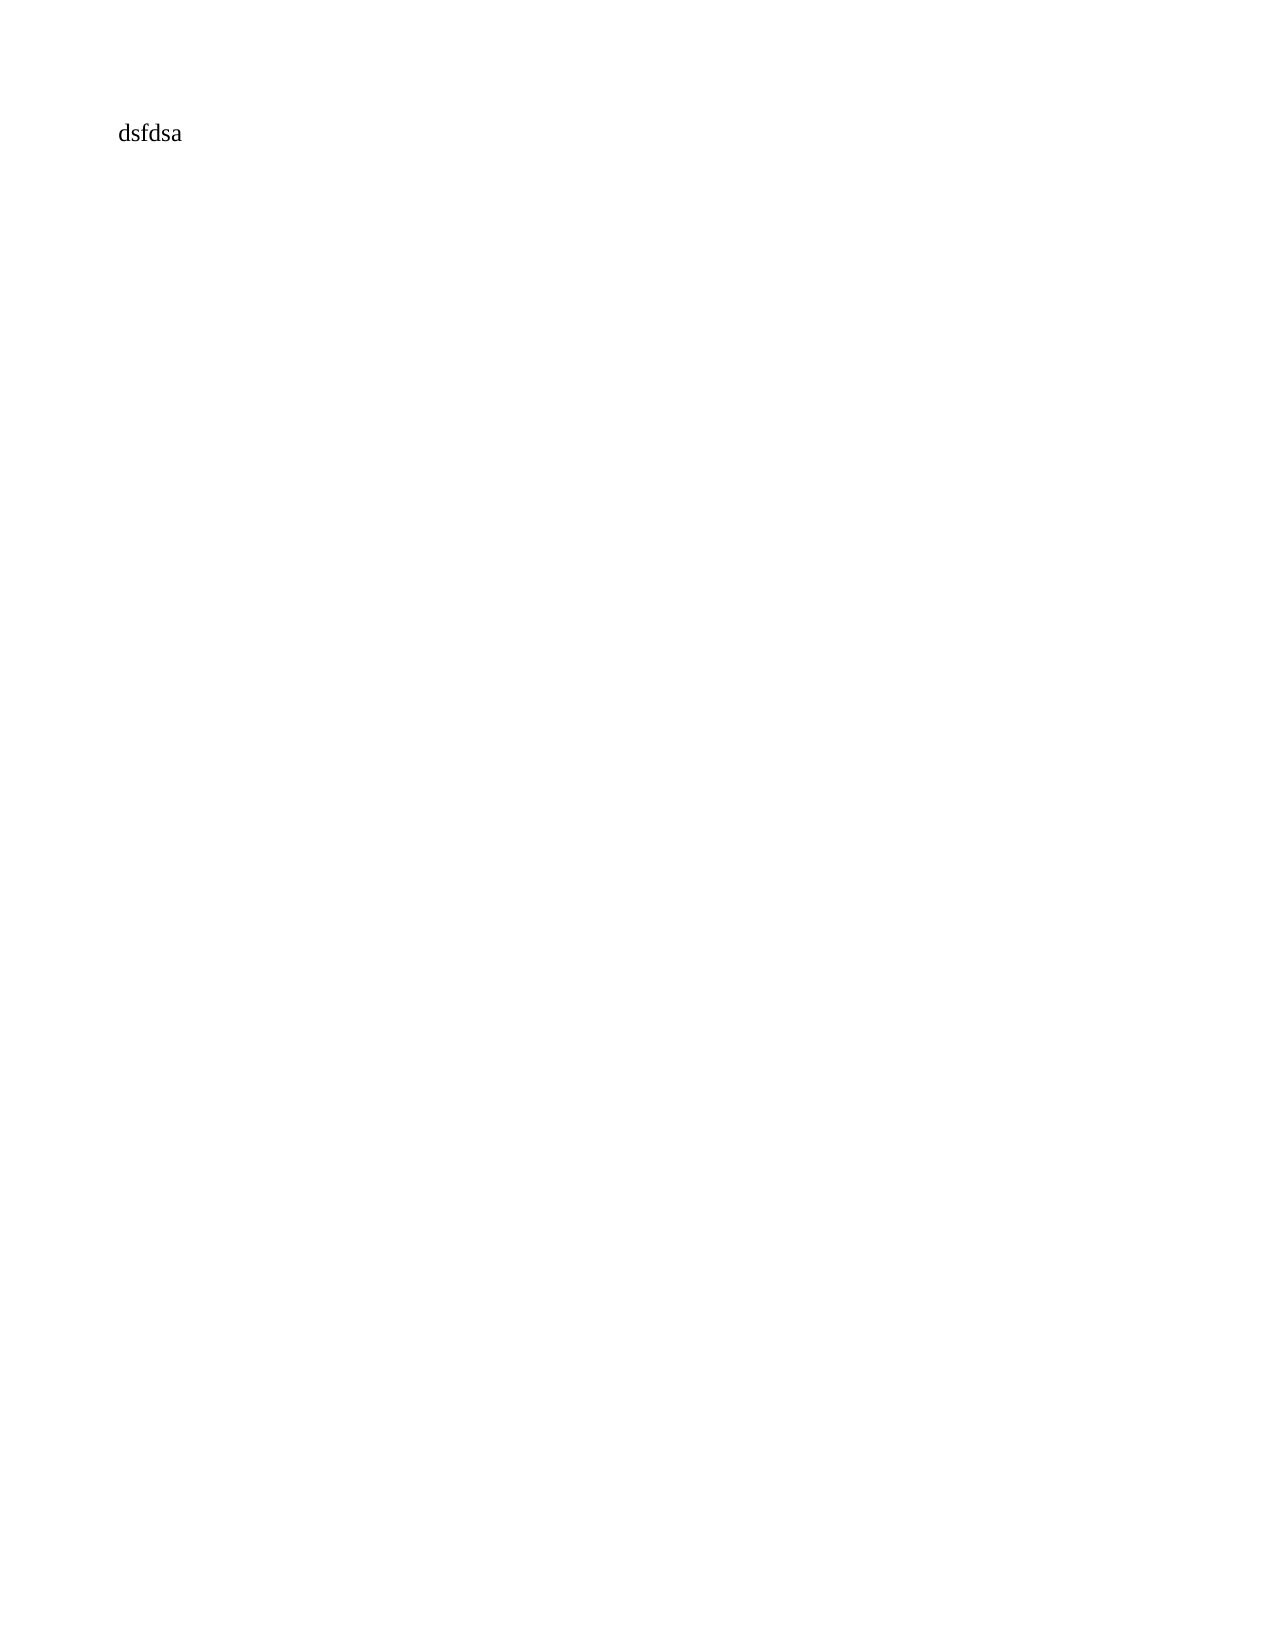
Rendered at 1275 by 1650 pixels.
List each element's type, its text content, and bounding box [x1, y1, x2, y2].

text dsfdsa [118, 118, 1157, 147]
